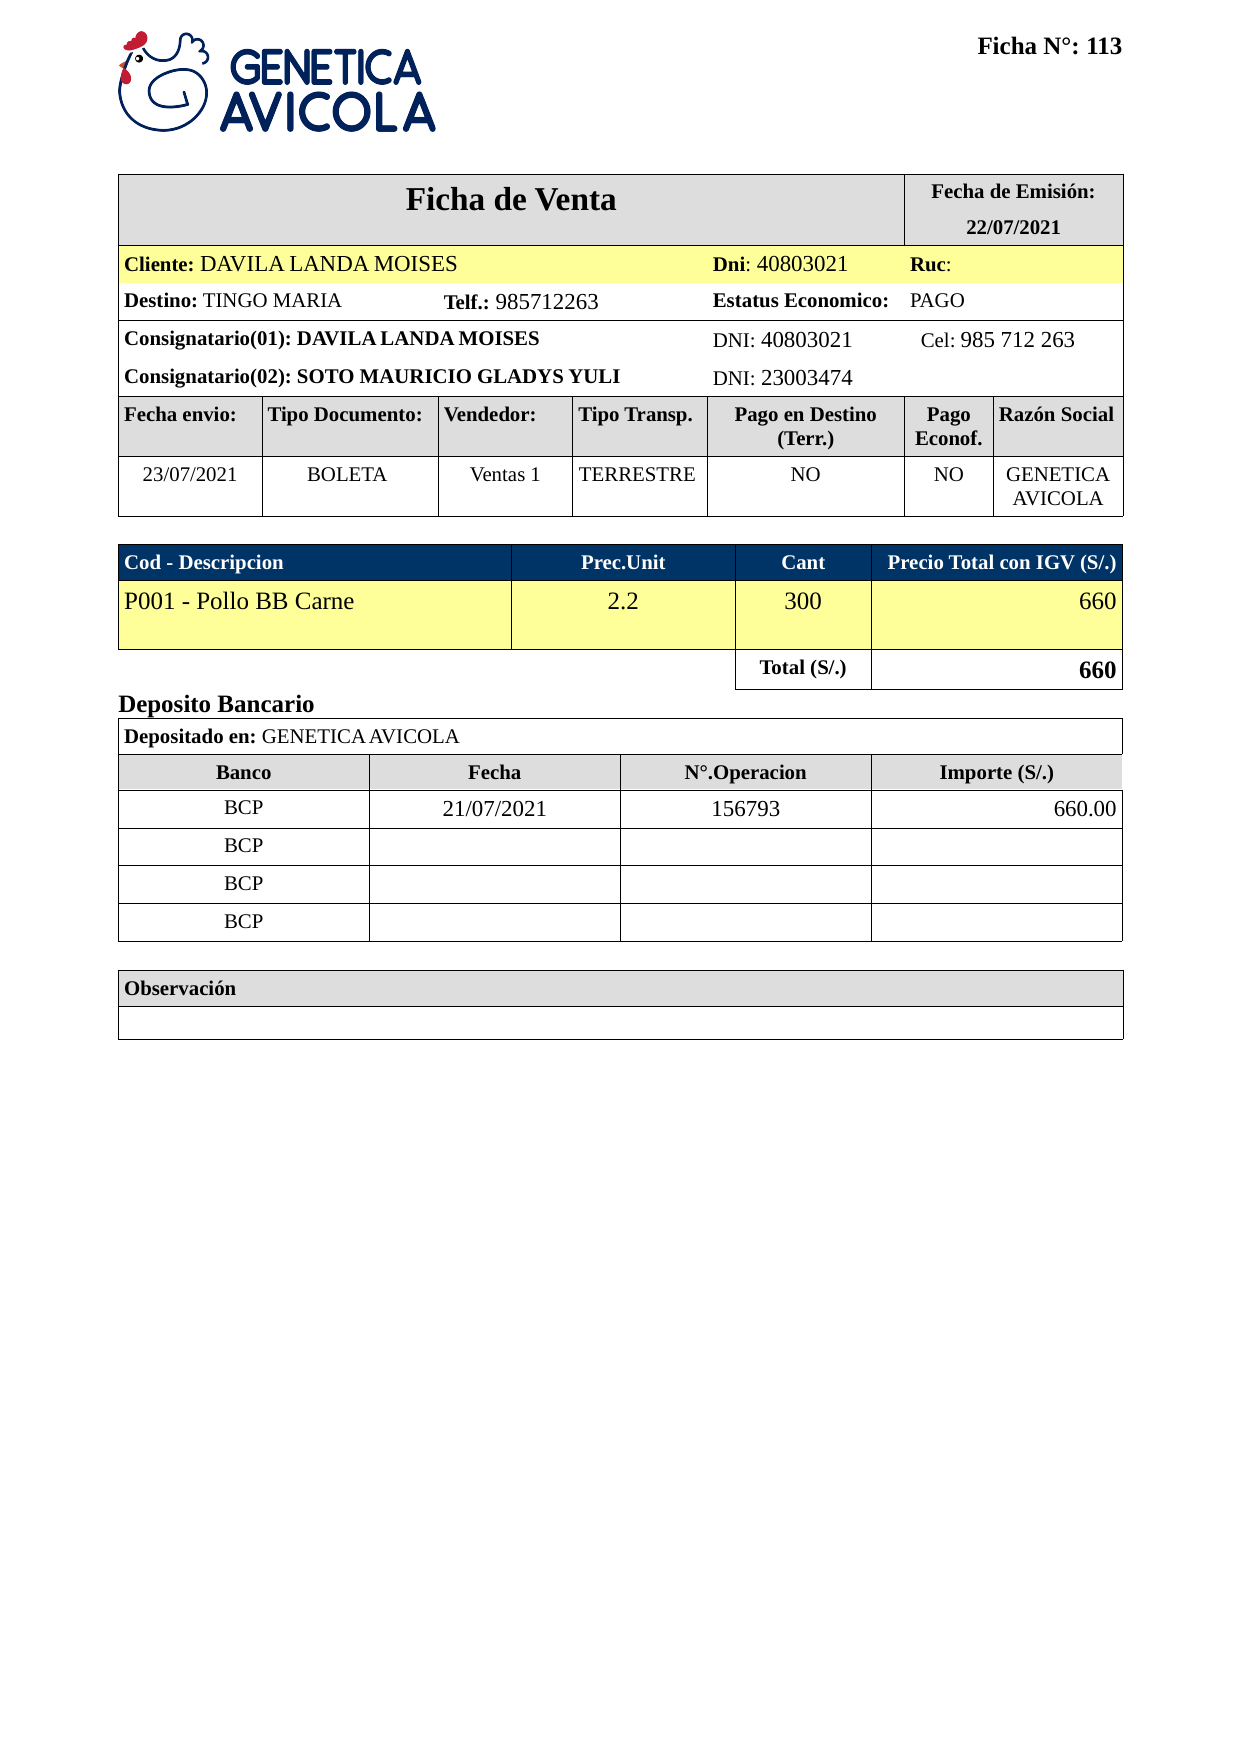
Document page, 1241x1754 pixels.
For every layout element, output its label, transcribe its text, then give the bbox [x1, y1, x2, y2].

table_cell [872, 866, 1122, 903]
table_cell [370, 904, 620, 941]
table_header Ficha de Venta [119, 175, 904, 245]
table_cell [118, 650, 511, 689]
table_cell Telf.: 985712263 [438, 283, 707, 320]
table_cell 660 [872, 581, 1122, 649]
table_cell 2.2 [512, 581, 735, 649]
table_cell Destino: TINGO MARIA [119, 283, 438, 320]
table_cell GENETICA AVICOLA [994, 457, 1123, 516]
text Deposito Bancario [118, 689, 1122, 718]
table_cell Cliente: DAVILA LANDA MOISES [119, 246, 707, 283]
table_cell [511, 650, 735, 689]
table_cell 23/07/2021 [119, 457, 262, 516]
table_cell TERRESTRE [573, 457, 707, 516]
table_header Precio Total con IGV (S/.) [872, 545, 1122, 580]
table_header Depositado en: GENETICA AVICOLA [119, 719, 1122, 754]
table_cell 156793 [621, 791, 871, 827]
table_cell Vendedor: [439, 397, 572, 456]
table_cell Pago Econof. [905, 397, 993, 456]
table_cell DNI: 23003474 [707, 358, 1123, 396]
table_cell N°.Operacion [621, 755, 871, 789]
table_cell [119, 1007, 1123, 1039]
table_cell Total (S/.) [736, 650, 871, 689]
table_cell Importe (S/.) [872, 755, 1122, 789]
table_cell BOLETA [263, 457, 438, 516]
table_cell 660.00 [872, 791, 1122, 827]
table_cell Cel: 985 712 263 [915, 321, 1123, 358]
table_header Prec.Unit [512, 545, 735, 580]
table_cell BCP [119, 829, 369, 865]
table_cell Fecha envio: [119, 397, 262, 456]
table_cell Tipo Documento: [263, 397, 438, 456]
table_cell PAGO [904, 283, 1123, 320]
table_cell 300 [736, 581, 871, 649]
table_cell BCP [119, 904, 369, 941]
table_header Cant [736, 545, 871, 580]
table_cell [621, 866, 871, 903]
table_cell BCP [119, 791, 369, 827]
table_cell Ruc: [904, 246, 1123, 283]
table_cell [370, 866, 620, 903]
table_cell 660 [872, 650, 1122, 689]
table_cell Dni: 40803021 [707, 246, 904, 283]
table_cell [621, 829, 871, 865]
table_cell Consignatario(01): DAVILA LANDA MOISES [119, 321, 707, 358]
table_cell BCP [119, 866, 369, 903]
table_cell Tipo Transp. [573, 397, 707, 456]
table_header Fecha de Emisión: [905, 175, 1123, 209]
table_cell NO [905, 457, 993, 516]
table_cell NO [708, 457, 904, 516]
table_header Observación [119, 971, 1123, 1006]
table_cell DNI: 40803021 [707, 321, 915, 358]
table_cell Fecha [370, 755, 620, 789]
table_cell [370, 829, 620, 865]
table_cell Pago en Destino (Terr.) [708, 397, 904, 456]
table_cell [621, 904, 871, 941]
table_cell Razón Social [994, 397, 1123, 456]
table_cell Ventas 1 [439, 457, 572, 516]
table_cell Consignatario(02): SOTO MAURICIO GLADYS YULI [119, 358, 707, 396]
picture [118, 31, 436, 132]
table_cell [872, 829, 1122, 865]
table_cell P001 - Pollo BB Carne [119, 581, 511, 649]
table_cell 21/07/2021 [370, 791, 620, 827]
table_cell Banco [119, 755, 369, 789]
table_cell 22/07/2021 [905, 209, 1123, 245]
table_cell [872, 904, 1122, 941]
table_cell Estatus Economico: [707, 283, 904, 320]
table_header Cod - Descripcion [119, 545, 511, 580]
